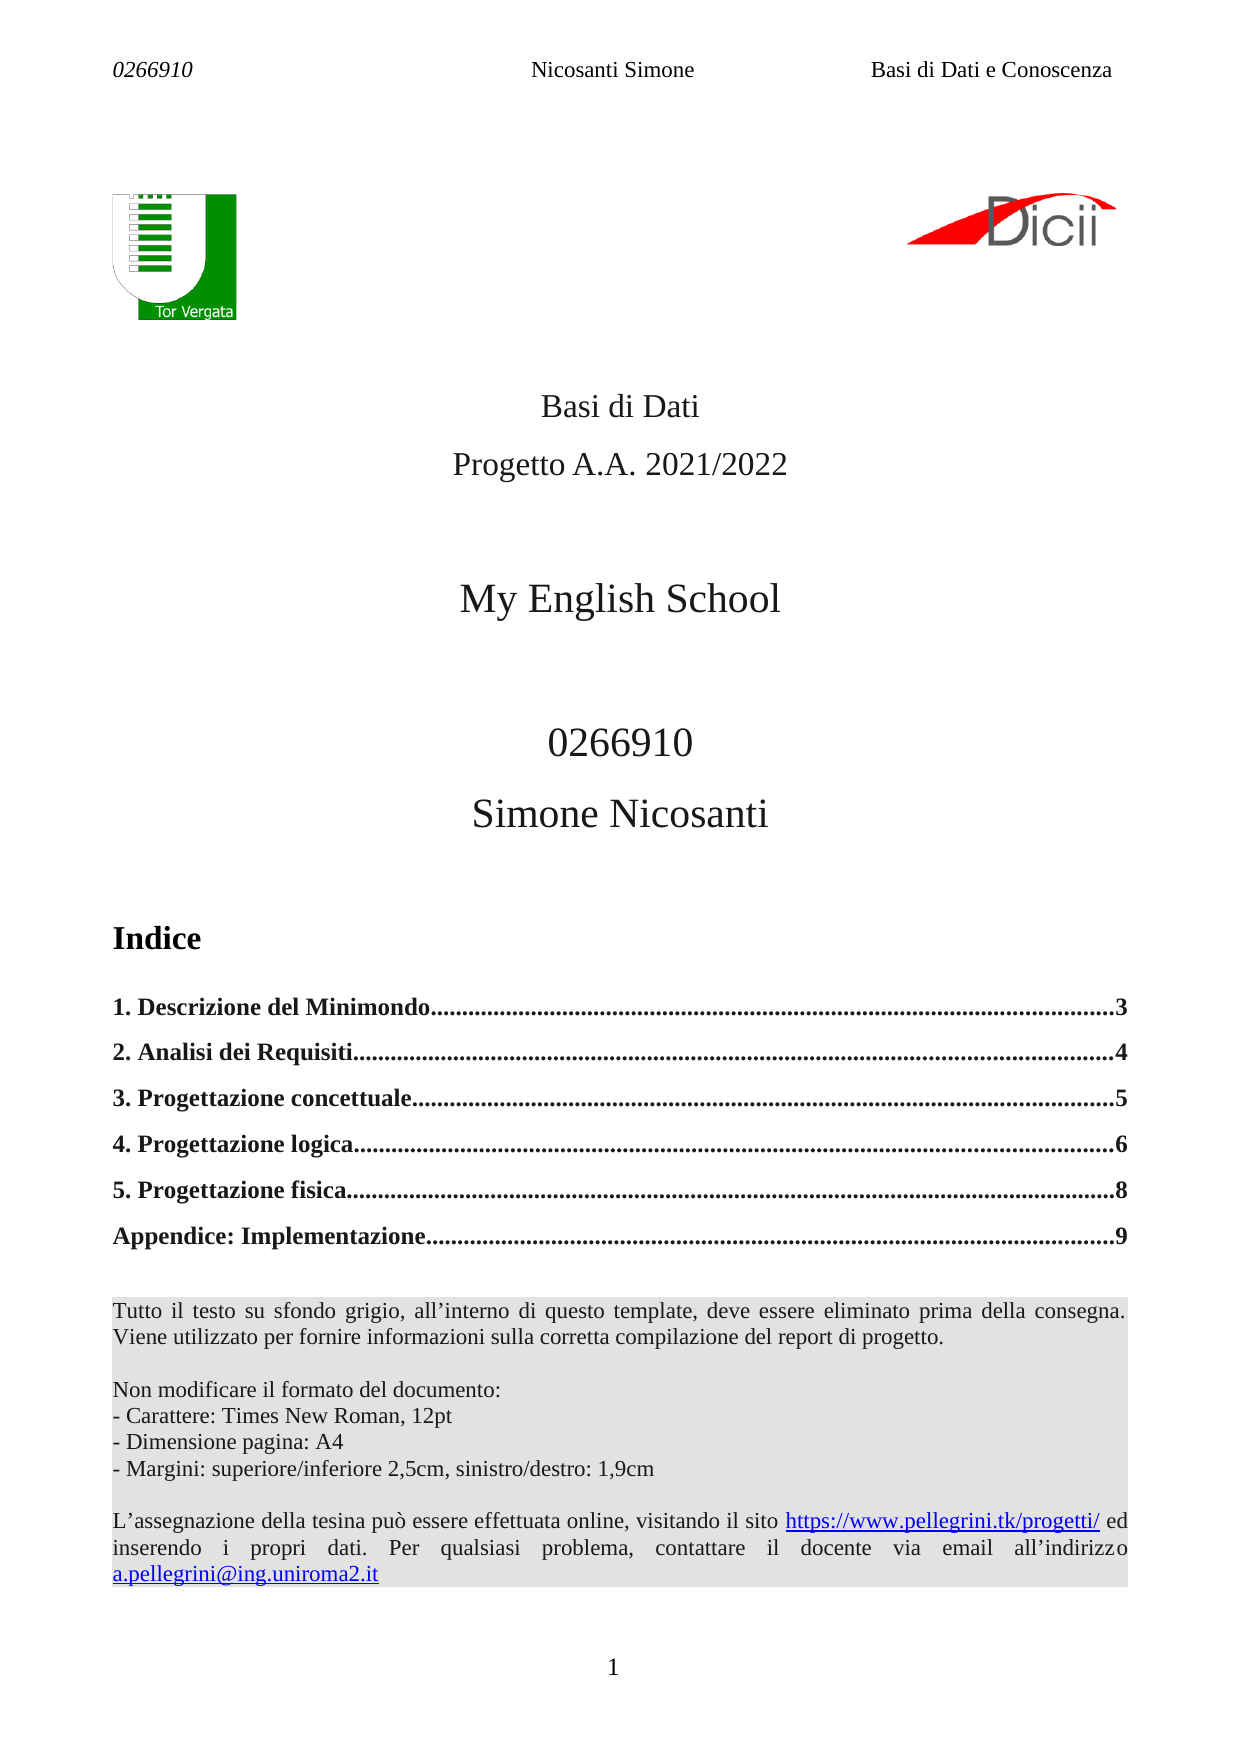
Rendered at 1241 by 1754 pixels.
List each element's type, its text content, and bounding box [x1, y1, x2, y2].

title 0266910 [112, 717, 1128, 765]
table_header [615, 193, 1128, 334]
table_header [101, 193, 614, 334]
text 1. Descrizione del Minimondo 3 [112, 988, 1128, 1022]
text Appendice: Implementazione 9 [112, 1217, 1128, 1251]
title Progetto A.A. 2021/2022 [112, 444, 1128, 482]
title Simone Nicosanti [112, 789, 1128, 837]
text - Dimensione pagina: A4 [112, 1428, 1128, 1455]
text - Margini: superiore/inferiore 2,5cm, sinistro/destro: 1,9cm [112, 1455, 1128, 1481]
text - Carattere: Times New Roman, 12pt [112, 1402, 1128, 1428]
text Tutto il testo su sfondo grigio, all’interno di questo template, deve essere eliminato prima della consegna. Viene utilizzato per fornire informazioni sulla corretta compilazione del report di progetto. [112, 1297, 1128, 1349]
title Basi di Dati [112, 334, 1128, 425]
picture [907, 193, 1117, 246]
text Indice [112, 918, 1128, 957]
picture [112, 193, 237, 320]
text 3. Progettazione concettuale 5 [112, 1080, 1128, 1113]
text 4. Progettazione logica 6 [112, 1126, 1128, 1159]
title My English School [112, 573, 1128, 621]
text Non modificare il formato del documento: [112, 1376, 1128, 1402]
text 5. Progettazione fisica 8 [112, 1172, 1128, 1205]
text 2. Analisi dei Requisiti 4 [112, 1034, 1128, 1067]
text L’assegnazione della tesina può essere effettuata online, visitando il sito https://www.pellegrini.tk/progetti/ ed inserendo i propri dati. Per qualsiasi problema, contattare il docente via email all’indirizzo a.pellegrini@ing.uniroma2.it [112, 1507, 1128, 1587]
